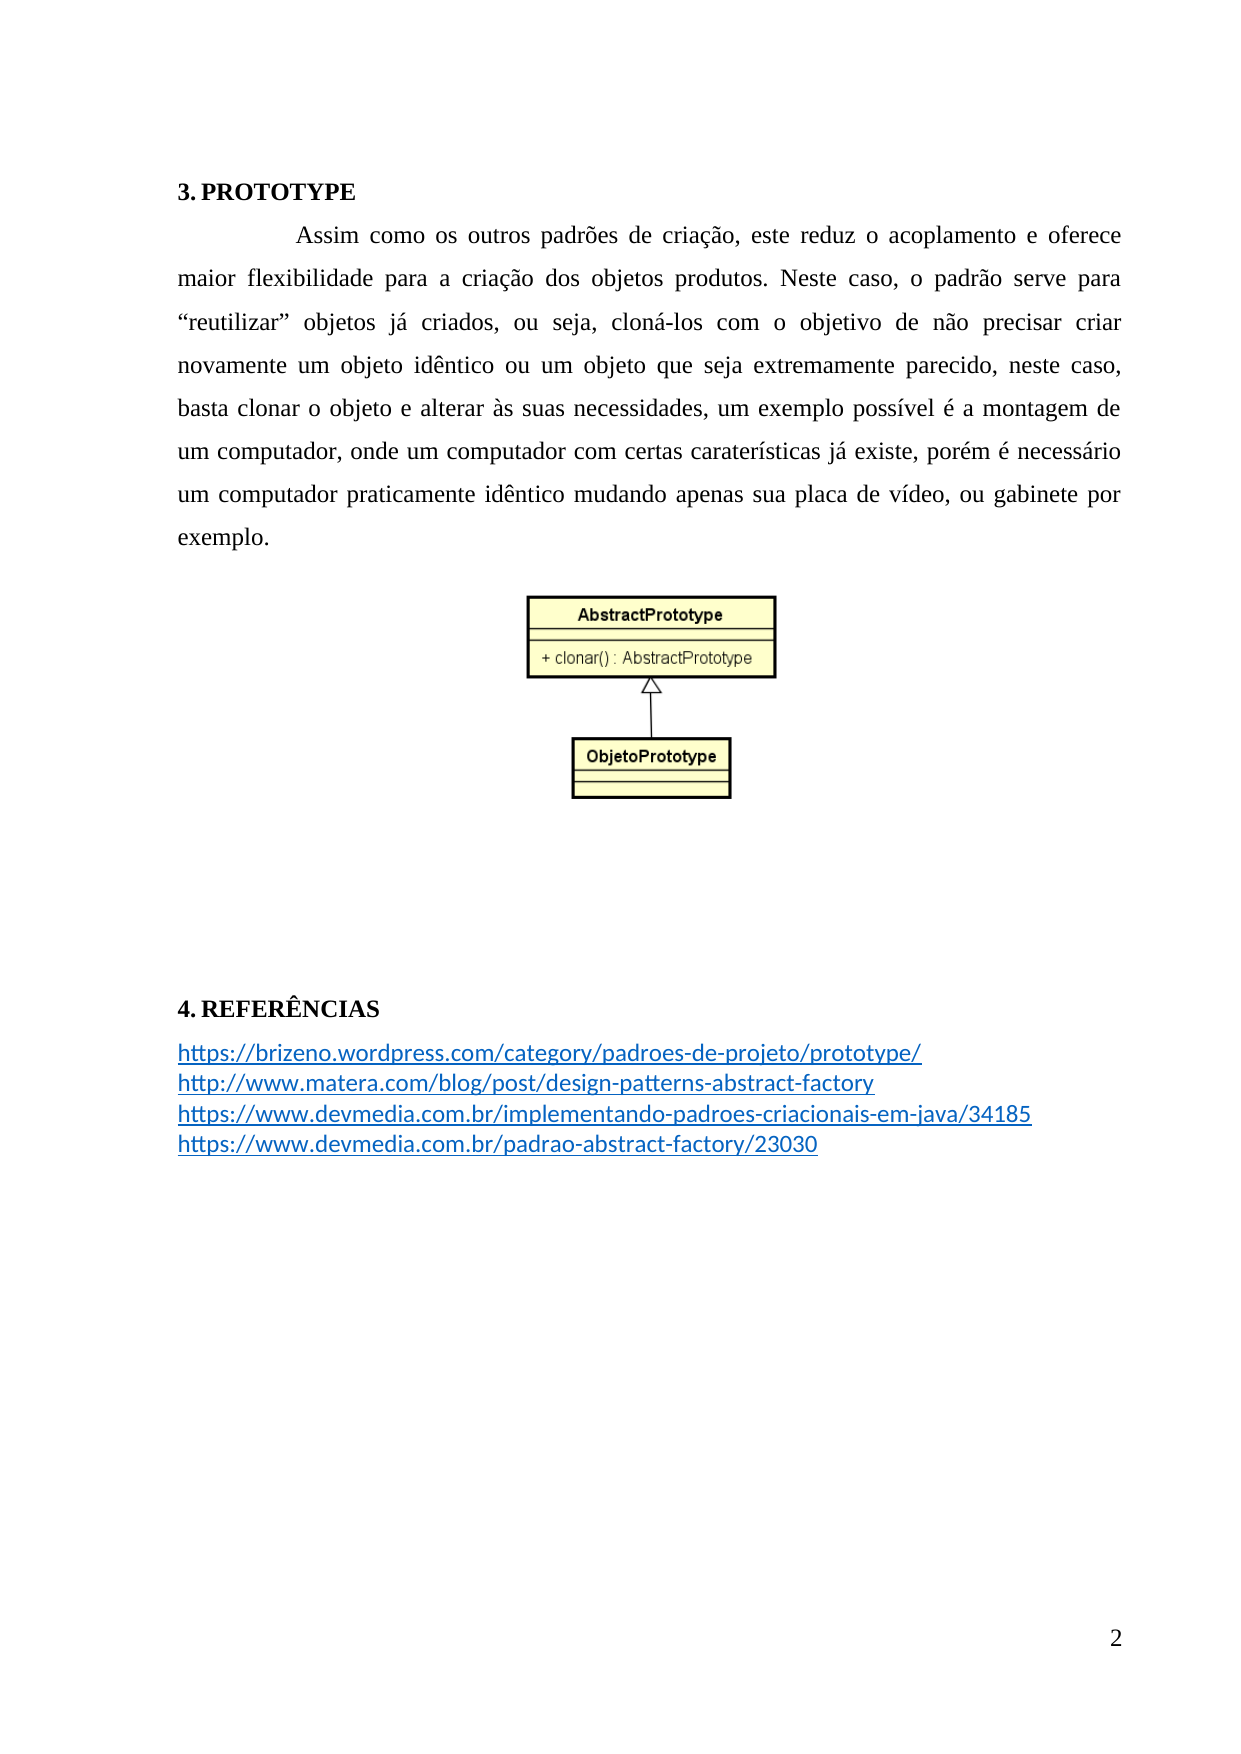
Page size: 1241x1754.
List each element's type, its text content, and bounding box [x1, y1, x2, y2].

text http://www.matera.com/blog/post/design-patterns-abstract-factory [177, 1067, 1122, 1098]
picture [513, 582, 787, 821]
subtitle Referências [177, 994, 1122, 1023]
text Assim como os outros padrões de criação, este reduz o acoplamento e oferece maior flexibilidade para a criação dos objetos produtos. Neste caso, o padrão serve para “reutilizar” objetos já criados, ou seja, cloná-los com o objetivo de não precisar criar novamente um objeto idêntico ou um objeto que seja extremamente parecido, neste caso, basta clonar o objeto e alterar às suas necessidades, um exemplo possível é a montagem de um computador, onde um computador com certas caraterísticas já existe, porém é necessário um computador praticamente idêntico mudando apenas sua placa de vídeo, ou gabinete por exemplo. [177, 220, 1122, 551]
subtitle Prototype [177, 177, 1122, 206]
text https://www.devmedia.com.br/padrao-abstract-factory/23030 [177, 1128, 1122, 1159]
text https://brizeno.wordpress.com/category/padroes-de-projeto/prototype/ [177, 1037, 1122, 1067]
text https://www.devmedia.com.br/implementando-padroes-criacionais-em-java/34185 [177, 1098, 1122, 1128]
